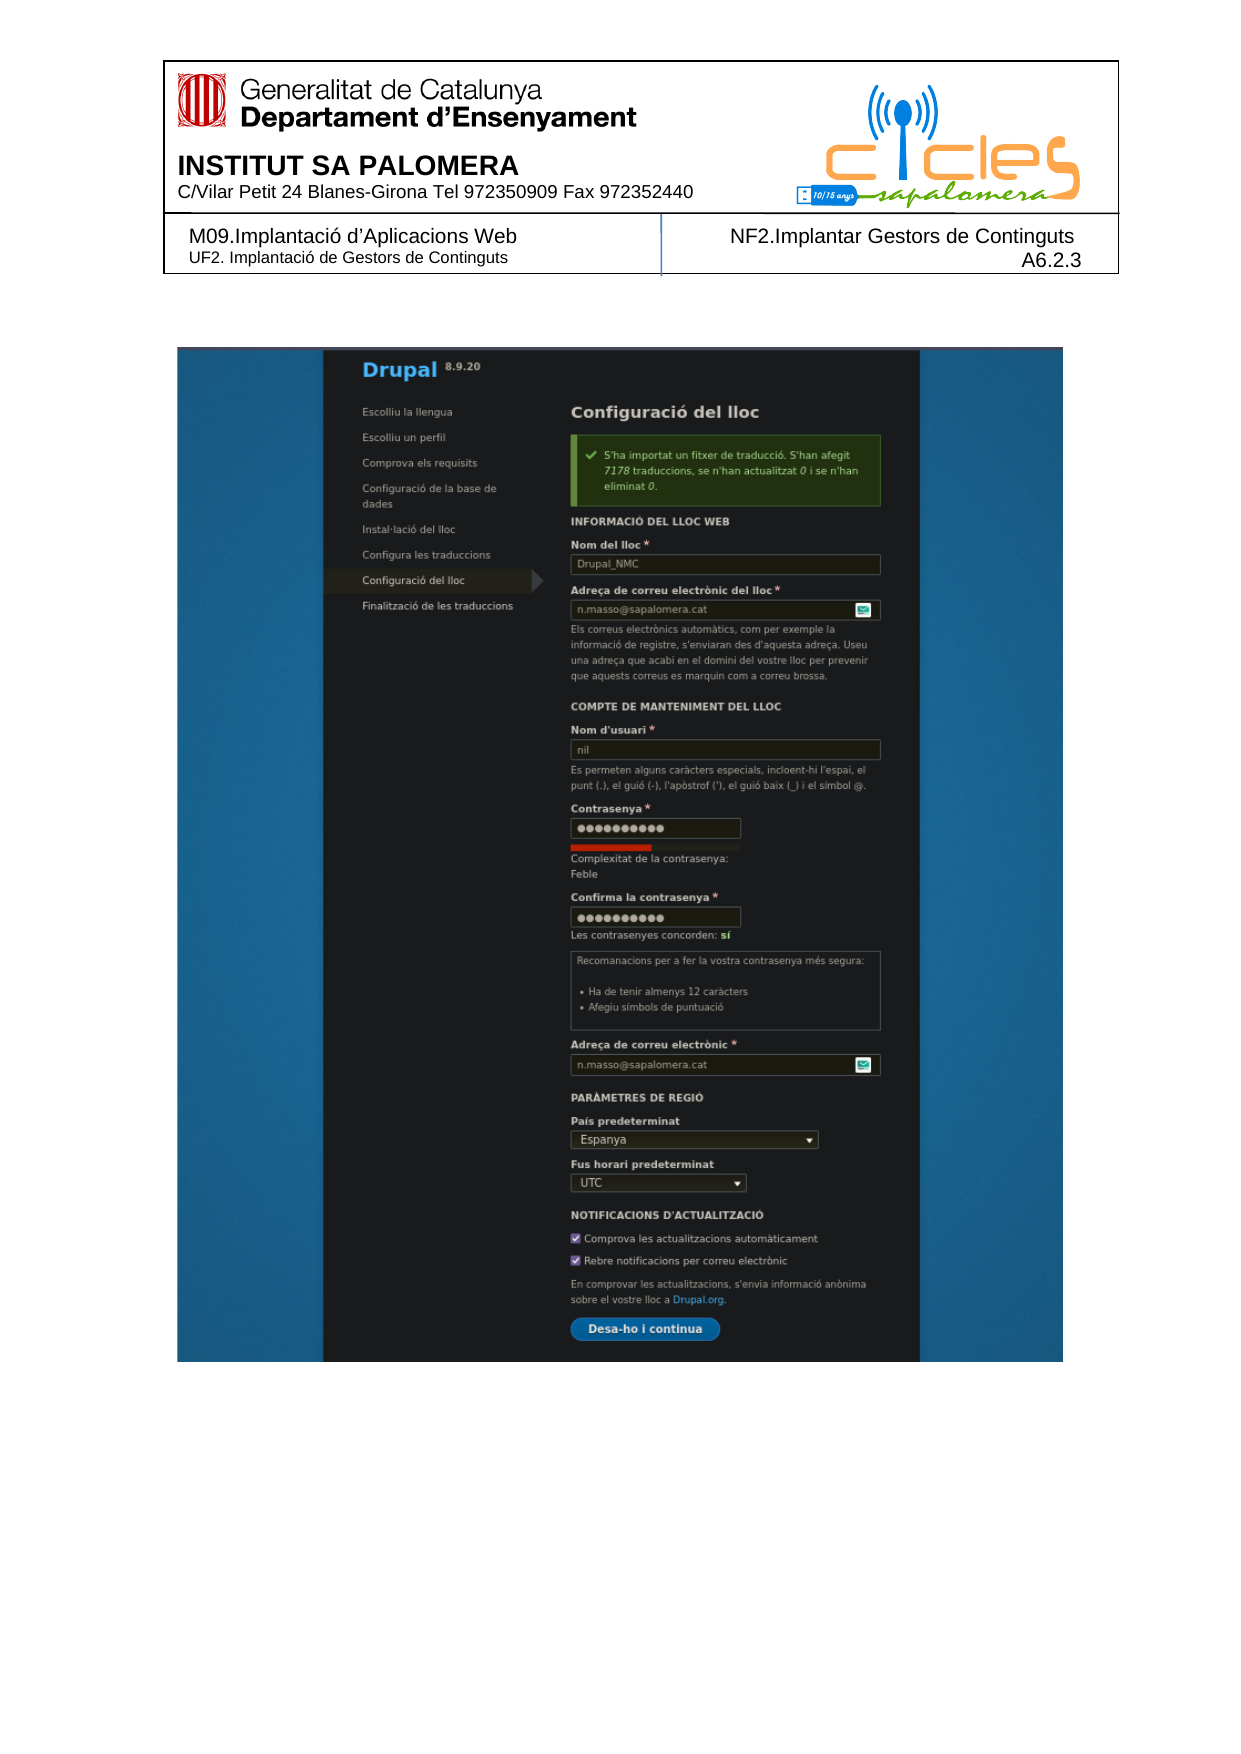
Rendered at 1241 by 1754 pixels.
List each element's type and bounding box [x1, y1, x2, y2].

picture [177, 347, 1063, 1362]
picture [791, 71, 1085, 218]
